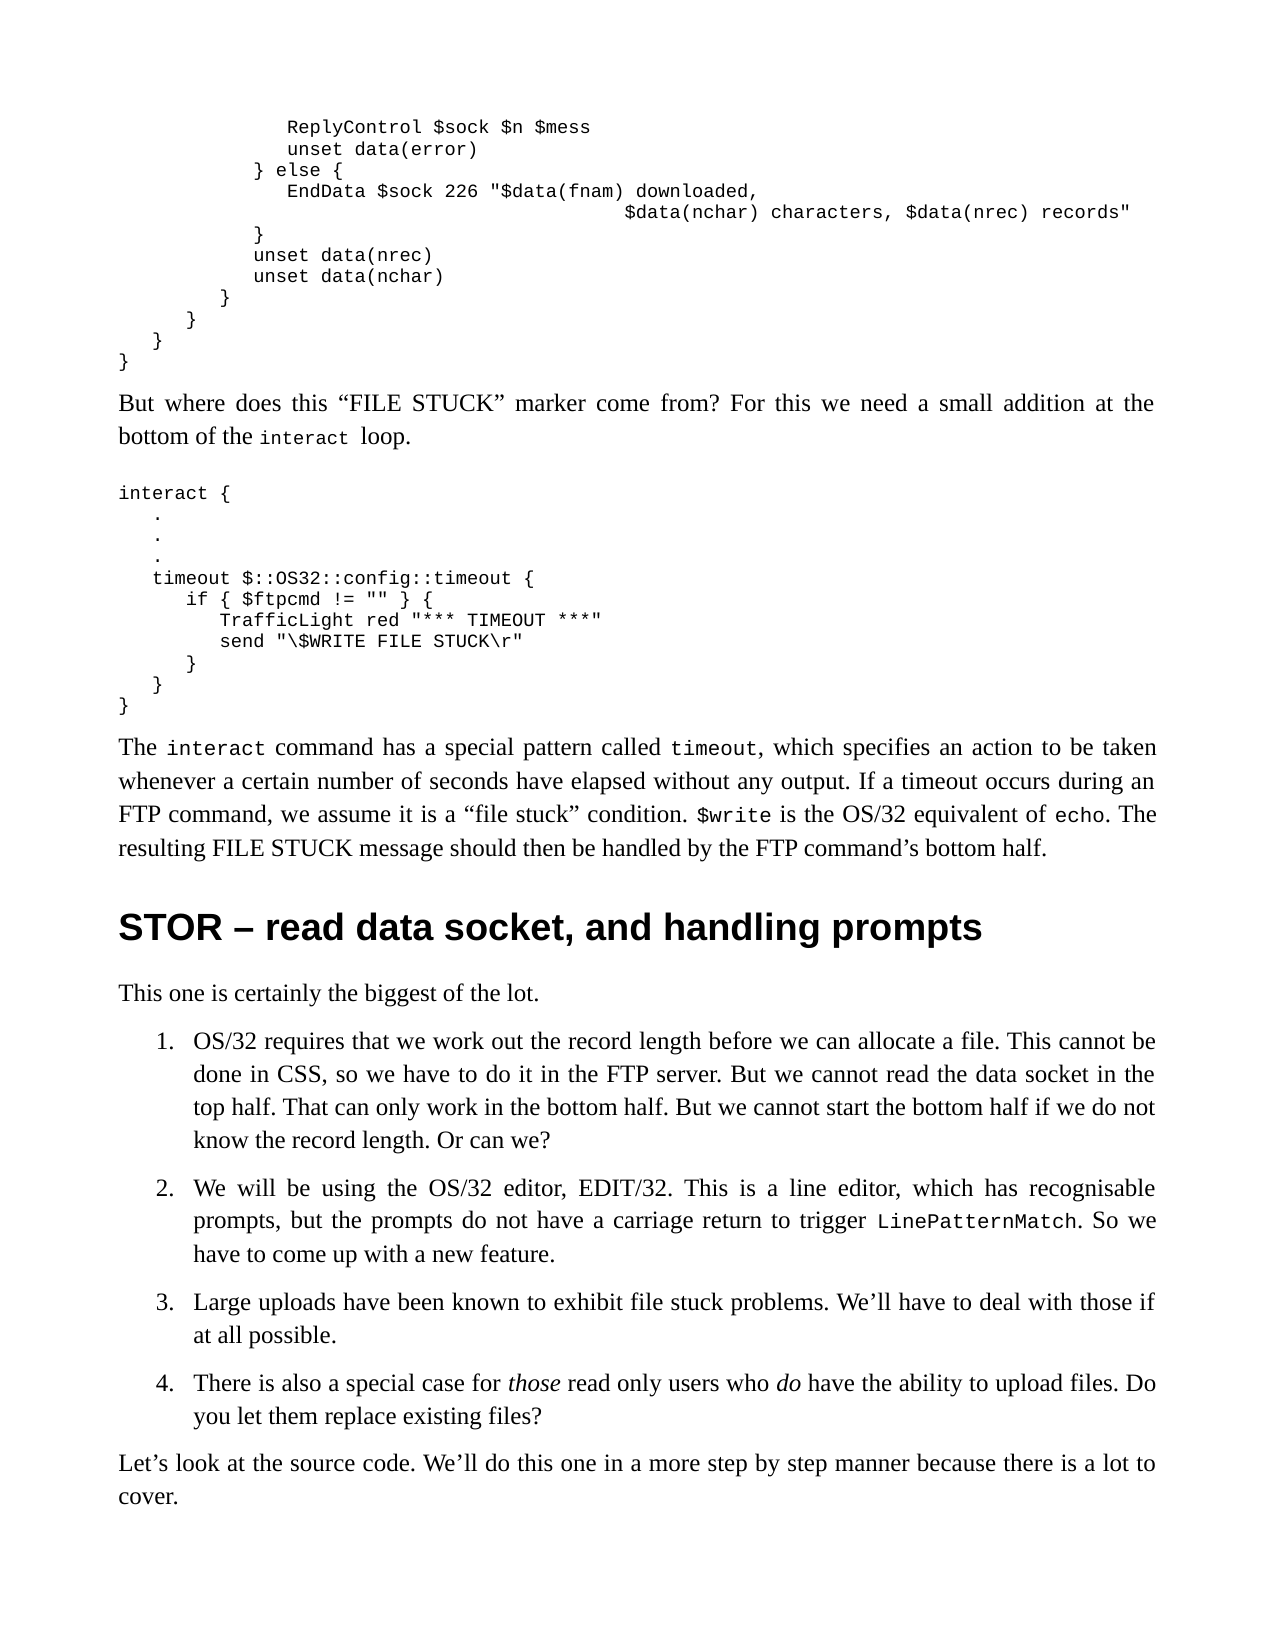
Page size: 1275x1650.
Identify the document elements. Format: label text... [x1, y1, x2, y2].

text } [118, 331, 1157, 352]
text } [118, 288, 1157, 309]
text send "\$WRITE FILE STUCK\r" [118, 632, 1157, 653]
text } [118, 653, 1157, 675]
text unset data(nrec) [118, 246, 1157, 267]
text . [118, 547, 1157, 568]
text if { $ftpcmd != "" } { [118, 590, 1157, 611]
text This one is certainly the biggest of the lot. [118, 978, 1157, 1007]
text The interact command has a special pattern called timeout, which specifies an action to be taken whenever a certain number of seconds have elapsed without any output. If a timeout occurs during an FTP command, we assume it is a “file stuck” condition. $write is the OS/32 equivalent of echo. The resulting FILE STUCK message should then be handled by the FTP command’s bottom half. [118, 732, 1157, 862]
text interact { [118, 483, 1157, 505]
text TrafficLight red "*** TIMEOUT ***" [118, 611, 1157, 632]
text timeout $::OS32::config::timeout { [118, 568, 1157, 590]
list OS/32 requires that we work out the record length before we can allocate a file. This cannot be done in CSS, so we have to do it in the FTP server. But we cannot read the data socket in the top half. That can only work in the bottom half. But we cannot start the bottom half if we do not know the record length. Or can we? [156, 1026, 1157, 1154]
text unset data(nchar) [118, 267, 1157, 288]
text Let’s look at the source code. We’ll do this one in a more step by step manner because there is a lot to cover. [118, 1448, 1157, 1510]
text } [118, 675, 1157, 696]
text $data(nchar) characters, $data(nrec) records" [118, 203, 1157, 224]
text } [118, 696, 1157, 717]
list There is also a special case for those read only users who do have the ability to upload files. Do you let them replace existing files? [156, 1368, 1157, 1429]
subtitle STOR – read data socket, and handling prompts [118, 905, 1157, 949]
text . [118, 505, 1157, 526]
text } [118, 309, 1157, 331]
text } [118, 224, 1157, 246]
text } else { [118, 161, 1157, 182]
text EndData $sock 226 "$data(fnam) downloaded, [118, 182, 1157, 203]
text . [118, 526, 1157, 547]
text But where does this “FILE STUCK” marker come from? For this we need a small addition at the bottom of the interact loop. [118, 388, 1157, 450]
text ReplyControl $sock $n $mess [118, 118, 1157, 139]
list Large uploads have been known to exhibit file stuck problems. We’ll have to deal with those if at all possible. [156, 1287, 1157, 1349]
text unset data(error) [118, 139, 1157, 161]
text } [118, 352, 1157, 373]
list We will be using the OS/32 editor, EDIT/32. This is a line editor, which has recognisable prompts, but the prompts do not have a carriage return to trigger LinePatternMatch. So we have to come up with a new feature. [156, 1173, 1157, 1268]
